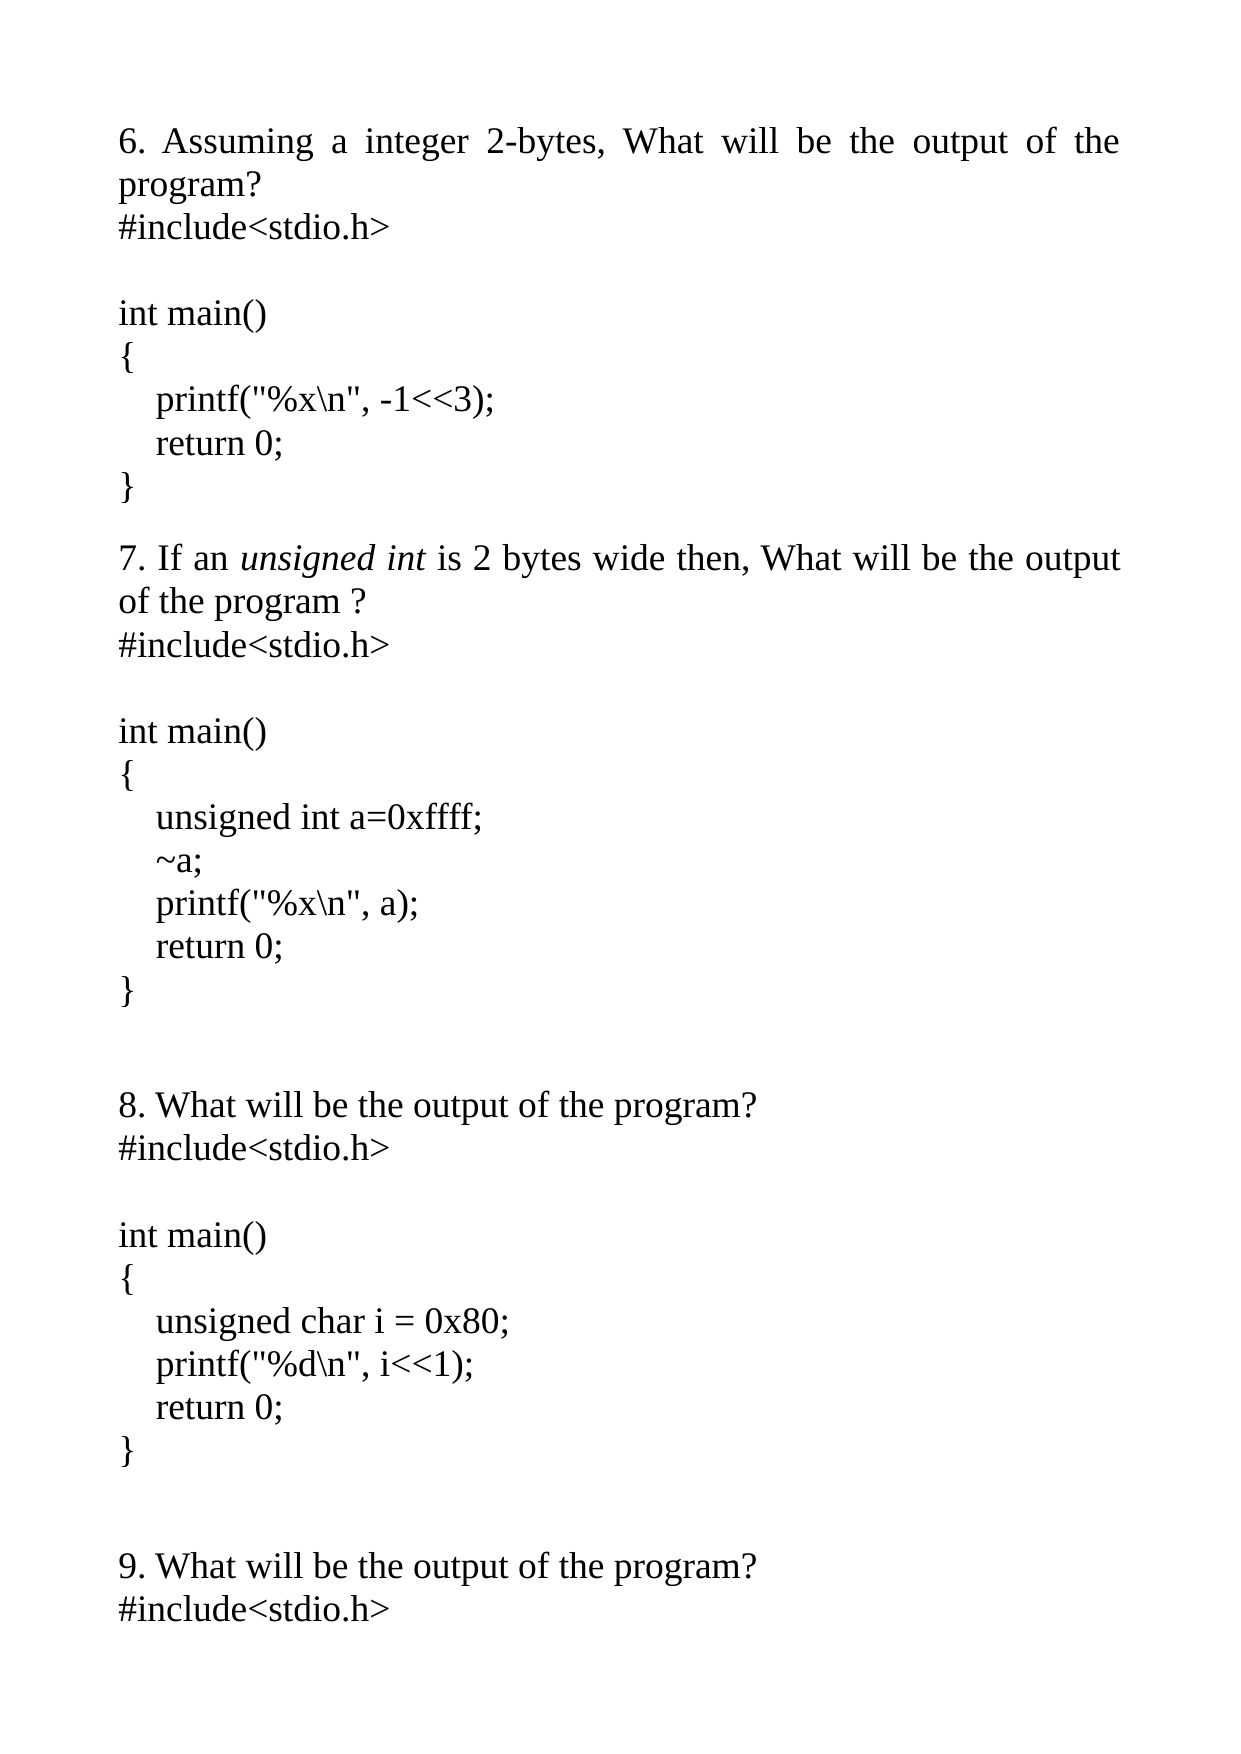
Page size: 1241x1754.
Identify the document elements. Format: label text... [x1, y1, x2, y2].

text unsigned char i = 0x80; [118, 1298, 1122, 1341]
text #include<stdio.h> [118, 1126, 1122, 1169]
text { [118, 1255, 1122, 1298]
text int main() [118, 708, 1122, 751]
text unsigned int a=0xffff; [118, 794, 1122, 838]
text ~a; [118, 838, 1122, 881]
text int main() [118, 1212, 1122, 1255]
text printf("%x\n", -1<<3); [118, 377, 1122, 420]
text { [118, 751, 1122, 794]
text } [118, 967, 1122, 1010]
text { [118, 334, 1122, 377]
text } [118, 1428, 1122, 1471]
text 9. What will be the output of the program? [118, 1543, 1122, 1587]
text #include<stdio.h> [118, 1587, 1122, 1630]
text #include<stdio.h> [118, 204, 1122, 247]
text } [118, 463, 1122, 506]
text 6. Assuming a integer 2-bytes, What will be the output of the program? [118, 118, 1122, 204]
text printf("%d\n", i<<1); [118, 1341, 1122, 1384]
text return 0; [118, 924, 1122, 967]
text printf("%x\n", a); [118, 881, 1122, 924]
text return 0; [118, 420, 1122, 463]
text return 0; [118, 1384, 1122, 1428]
text #include<stdio.h> [118, 622, 1122, 665]
text 7. If an unsigned int is 2 bytes wide then, What will be the output of the program ? [118, 536, 1122, 622]
text 8. What will be the output of the program? [118, 1083, 1122, 1126]
text int main() [118, 291, 1122, 334]
